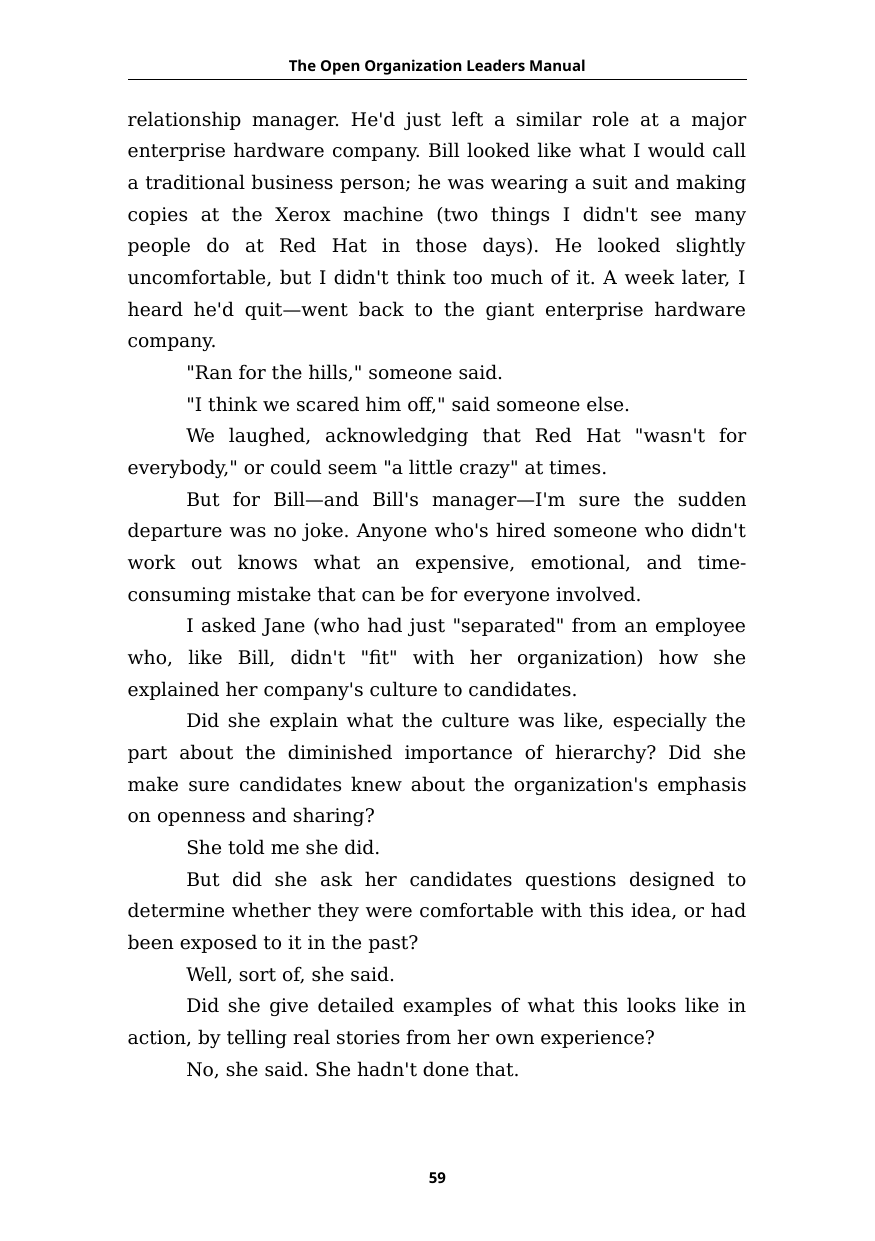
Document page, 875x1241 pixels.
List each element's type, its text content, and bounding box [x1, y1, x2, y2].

text But did she ask her candidates questions designed to determine whether they were comfortable with this idea, or had been exposed to it in the past? [127, 869, 747, 954]
text We laughed, acknowledging that Red Hat "wasn't for everybody," or could seem "a little crazy" at times. [127, 425, 747, 479]
text I asked Jane (who had just "separated" from an employee who, like Bill, didn't "fit" with her organization) how she explained her company's culture to candidates. [127, 615, 747, 701]
text She told me she did. [127, 837, 747, 859]
text "I think we scared him off," said someone else. [127, 394, 747, 416]
text "Ran for the hills," someone said. [127, 362, 747, 384]
text Well, sort of, she said. [127, 964, 747, 986]
text relationship manager. He'd just left a similar role at a major enterprise hardware company. Bill looked like what I would call a traditional business person; he was wearing a suit and making copies at the Xerox machine (two things I didn't see many people do at Red Hat in those days). He looked slightly uncomfortable, but I didn't think too much of it. A week later, I heard he'd quit—went back to the giant enterprise hardware company. [127, 109, 747, 352]
text Did she give detailed examples of what this looks like in action, by telling real stories from her own experience? [127, 995, 747, 1049]
text No, she said. She hadn't done that. [127, 1059, 747, 1081]
text Did she explain what the culture was like, especially the part about the diminished importance of hierarchy? Did she make sure candidates knew about the organization's emphasis on openness and sharing? [127, 710, 747, 827]
text But for Bill—and Bill's manager—I'm sure the sudden departure was no joke. Anyone who's hired someone who didn't work out knows what an expensive, emotional, and time-consuming mistake that can be for everyone involved. [127, 489, 747, 606]
